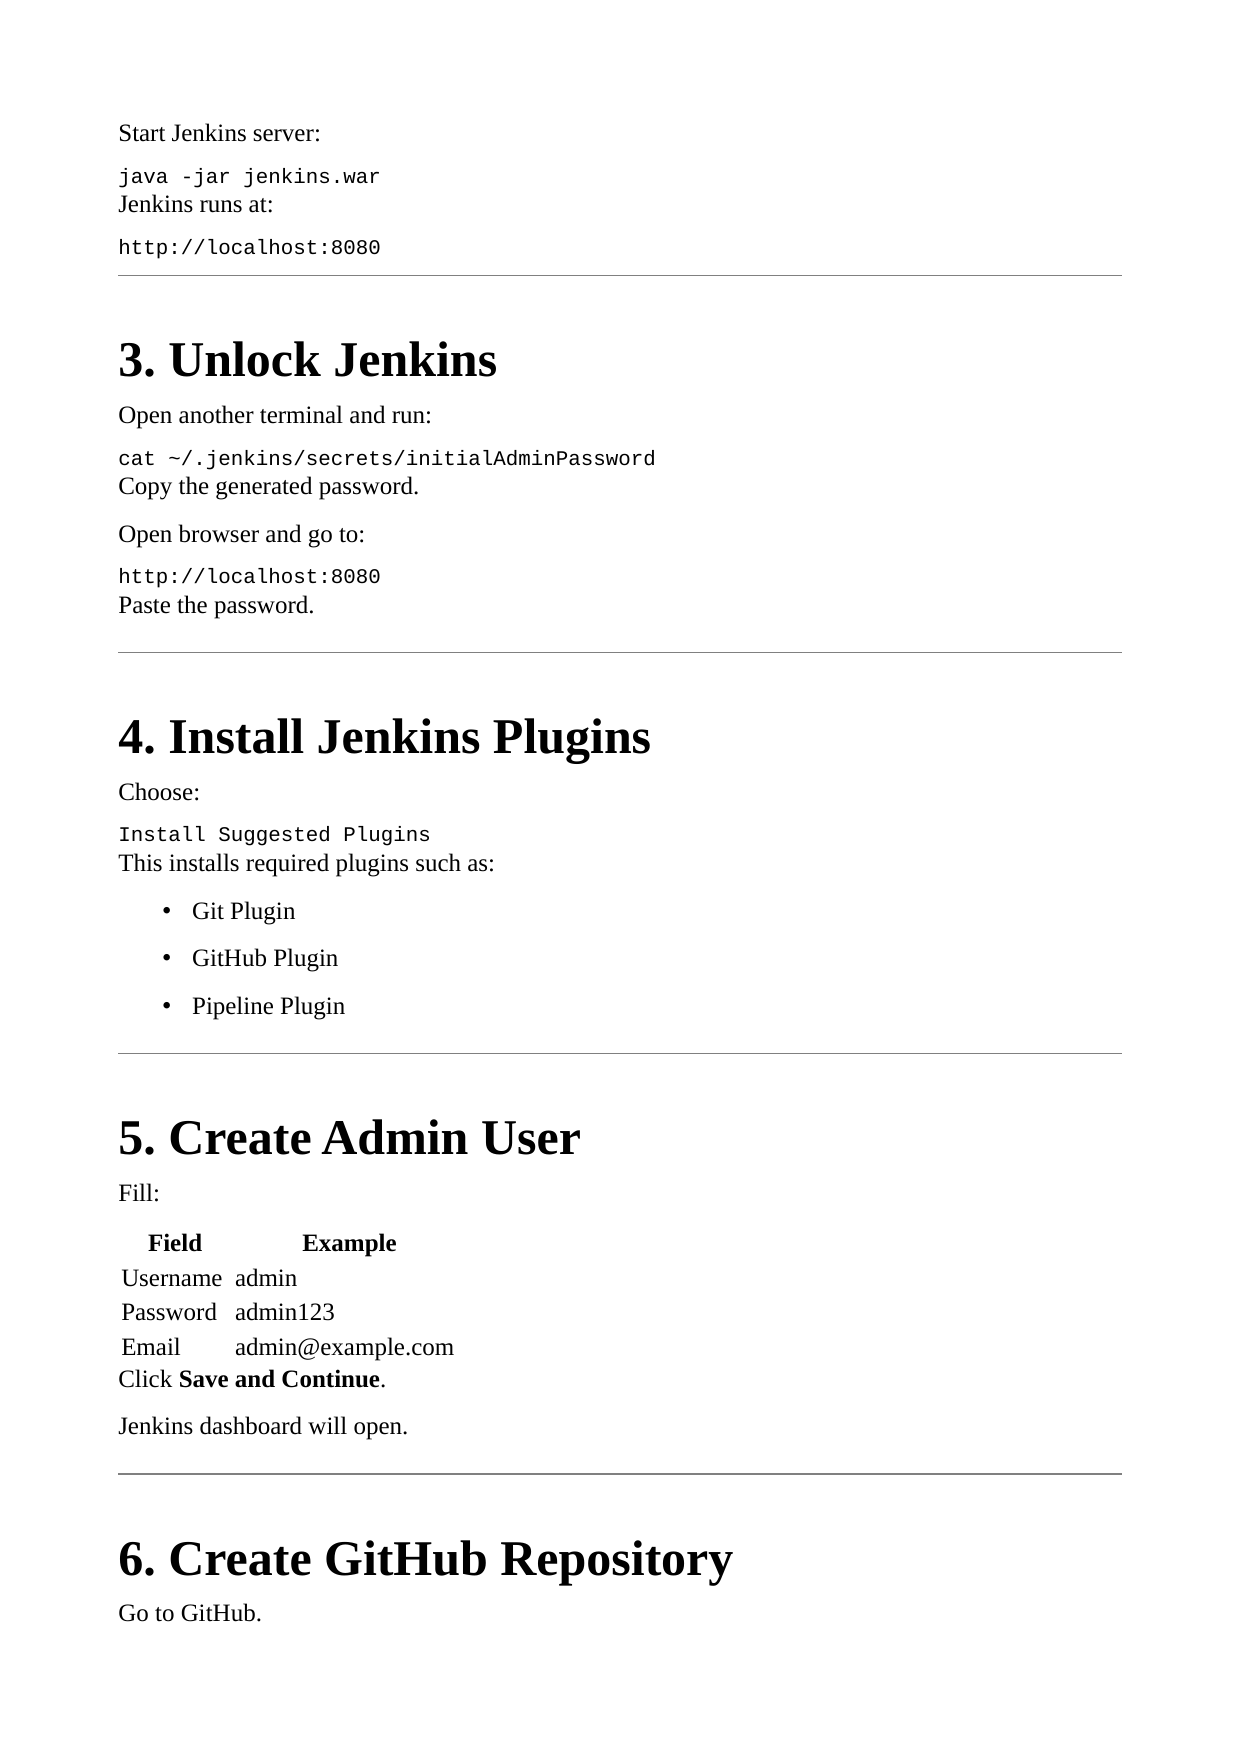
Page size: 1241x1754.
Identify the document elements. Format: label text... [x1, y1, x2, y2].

subtitle 6. Create GitHub Repository [118, 1528, 1122, 1586]
table_cell Username [118, 1260, 232, 1294]
text http://localhost:8080 [118, 566, 1122, 590]
list GitHub Plugin [162, 943, 1122, 972]
subtitle 5. Create Admin User [118, 1108, 1122, 1165]
text Start Jenkins server: [118, 118, 1122, 147]
text Choose: [118, 777, 1122, 806]
text Click Save and Continue. [118, 1364, 1122, 1392]
list Pipeline Plugin [162, 991, 1122, 1020]
text http://localhost:8080 [118, 237, 1122, 261]
text Fill: [118, 1178, 1122, 1207]
text Go to GitHub. [118, 1598, 1122, 1627]
text java -jar jenkins.war [118, 166, 1122, 189]
table_cell admin [232, 1260, 467, 1294]
subtitle 4. Install Jenkins Plugins [118, 707, 1122, 764]
text Copy the generated password. [118, 471, 1122, 500]
text Jenkins dashboard will open. [118, 1411, 1122, 1440]
text This installs required plugins such as: [118, 848, 1122, 877]
list Git Plugin [162, 896, 1122, 924]
table_cell Password [118, 1295, 232, 1329]
text Install Suggested Plugins [118, 824, 1122, 848]
table_header Field [118, 1225, 232, 1260]
table_cell admin@example.com [232, 1329, 467, 1364]
text Open another terminal and run: [118, 400, 1122, 429]
table_cell admin123 [232, 1295, 467, 1329]
text Jenkins runs at: [118, 189, 1122, 218]
table_header Example [232, 1225, 467, 1260]
text Paste the password. [118, 590, 1122, 619]
text Open browser and go to: [118, 519, 1122, 547]
text cat ~/.jenkins/secrets/initialAdminPassword [118, 447, 1122, 471]
table_cell Email [118, 1329, 232, 1364]
subtitle 3. Unlock Jenkins [118, 330, 1122, 387]
